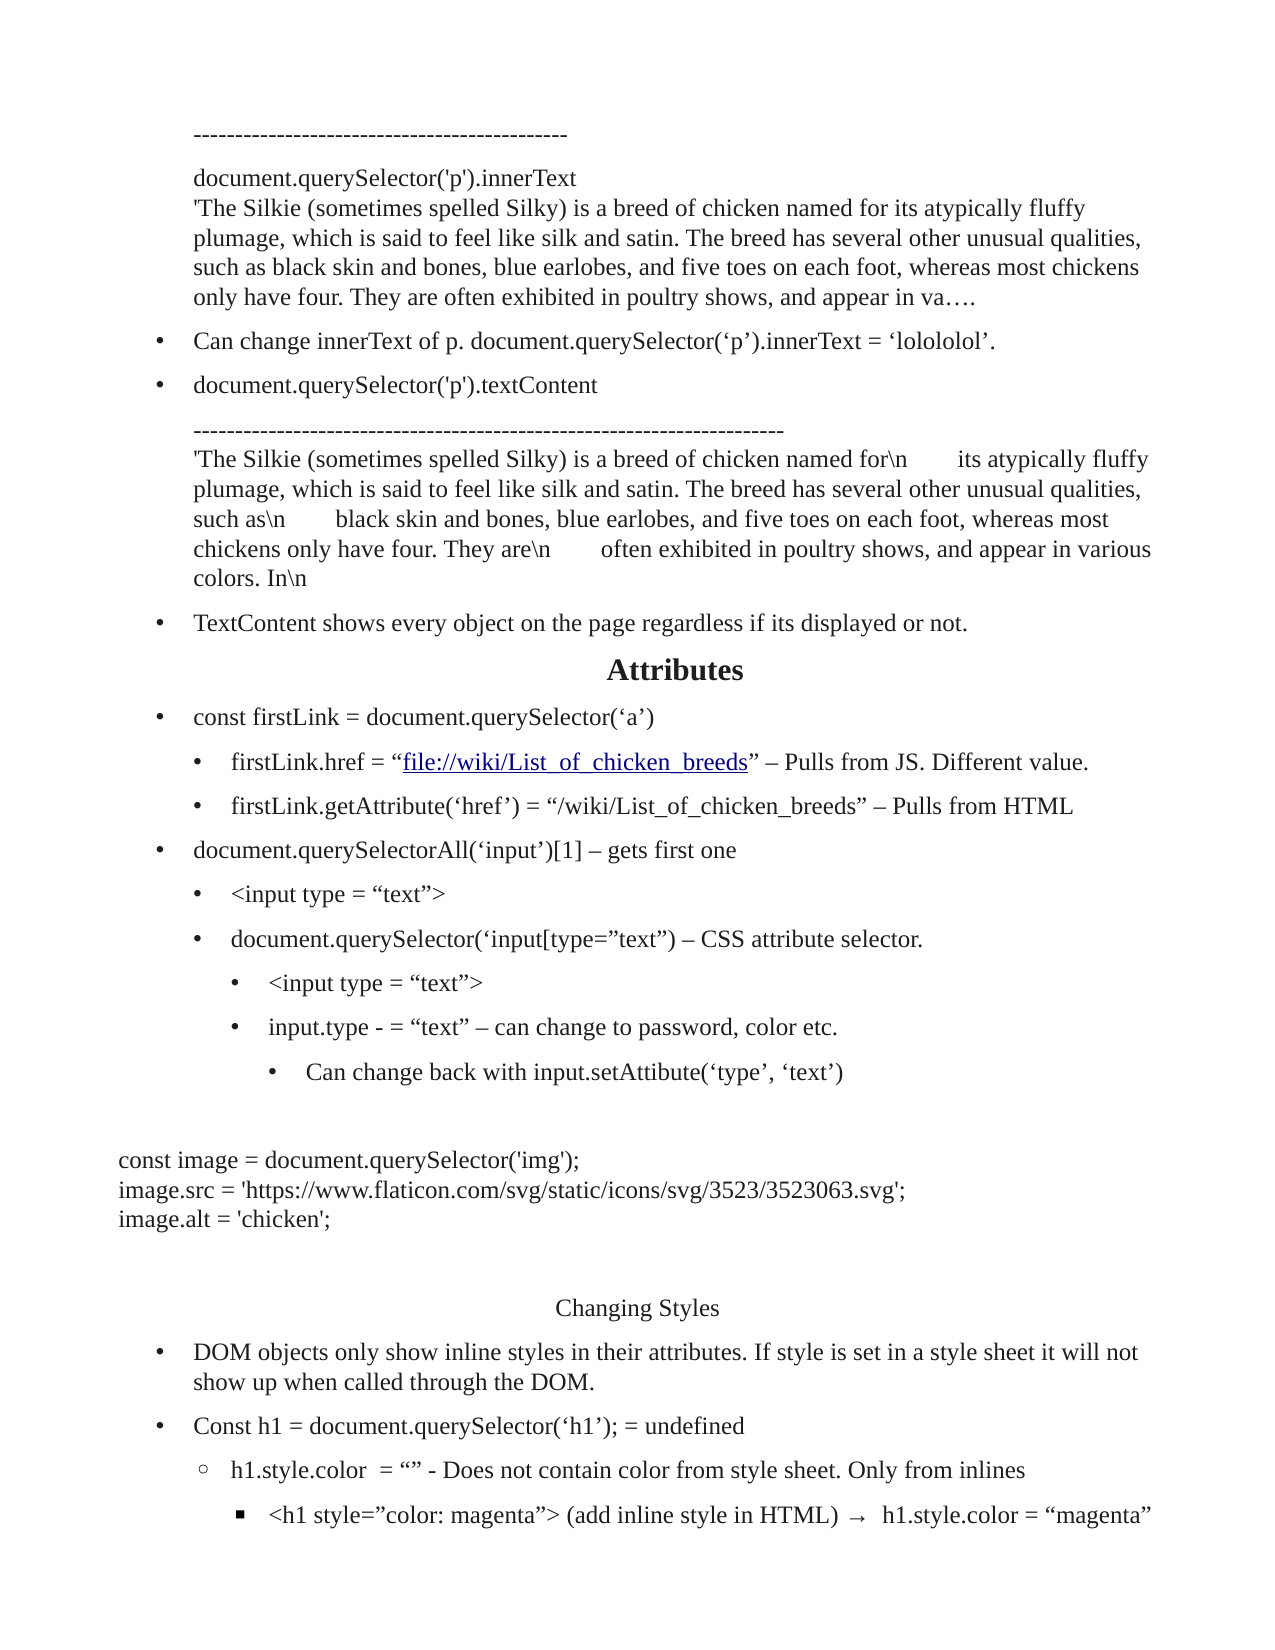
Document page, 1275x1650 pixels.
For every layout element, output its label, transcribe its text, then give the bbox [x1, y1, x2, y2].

list document.querySelectorAll(‘input’)[1] – gets first one [156, 834, 1157, 864]
list Attributes [156, 651, 1157, 687]
list ----------------------------------------------------------------------- 'The Silkie (sometimes spelled Silky) is a breed of chicken named for\n its atypically fluffy plumage, which is said to feel like silk and satin. The breed has several other unusual qualities, such as\n black skin and bones, blue earlobes, and five toes on each foot, whereas most chickens only have four. They are\n often exhibited in poultry shows, and appear in various colors. In\n [156, 414, 1157, 592]
list h1.style.color = “” - Does not contain color from style sheet. Only from inlines [193, 1454, 1157, 1484]
list input.type - = “text” – can change to password, color etc. [231, 1011, 1157, 1041]
text Changing Styles [118, 1292, 1157, 1322]
list --------------------------------------------- [156, 118, 1157, 148]
list firstLink.getAttribute(‘href’) = “/wiki/List_of_chicken_breeds” – Pulls from HTML [193, 790, 1157, 820]
list Can change innerText of p. document.querySelector(‘p’).innerText = ‘lolololol’. [156, 325, 1157, 355]
list document.querySelector(‘input[type=”text”) – CSS attribute selector. [193, 923, 1157, 952]
list document.querySelector('p').textContent [156, 370, 1157, 399]
text const image = document.querySelector('img'); image.src = 'https://www.flaticon.com/svg/static/icons/svg/3523/3523063.svg'; image.alt = 'chicken'; [118, 1144, 1157, 1233]
list Can change back with input.setAttibute(‘type’, ‘text’) [268, 1056, 1157, 1085]
list TextContent shows every object on the page regardless if its displayed or not. [156, 607, 1157, 636]
list const firstLink = document.querySelector(‘a’) [156, 701, 1157, 731]
list <input type = “text”> [193, 878, 1157, 908]
list document.querySelector('p').innerText 'The Silkie (sometimes spelled Silky) is a breed of chicken named for its atypically fluffy plumage, which is said to feel like silk and satin. The breed has several other unusual qualities, such as black skin and bones, blue earlobes, and five toes on each foot, whereas most chickens only have four. They are often exhibited in poultry shows, and appear in va…. [156, 162, 1157, 311]
list <input type = “text”> [231, 967, 1157, 997]
list DOM objects only show inline styles in their attributes. If style is set in a style sheet it will not show up when called through the DOM. [156, 1336, 1157, 1396]
list <h1 style=”color: magenta”> (add inline style in HTML) → h1.style.color = “magenta” [231, 1499, 1157, 1528]
list firstLink.href = “file://wiki/List_of_chicken_breeds” – Pulls from JS. Different value. [193, 746, 1157, 775]
list Const h1 = document.querySelector(‘h1’); = undefined [156, 1410, 1157, 1440]
